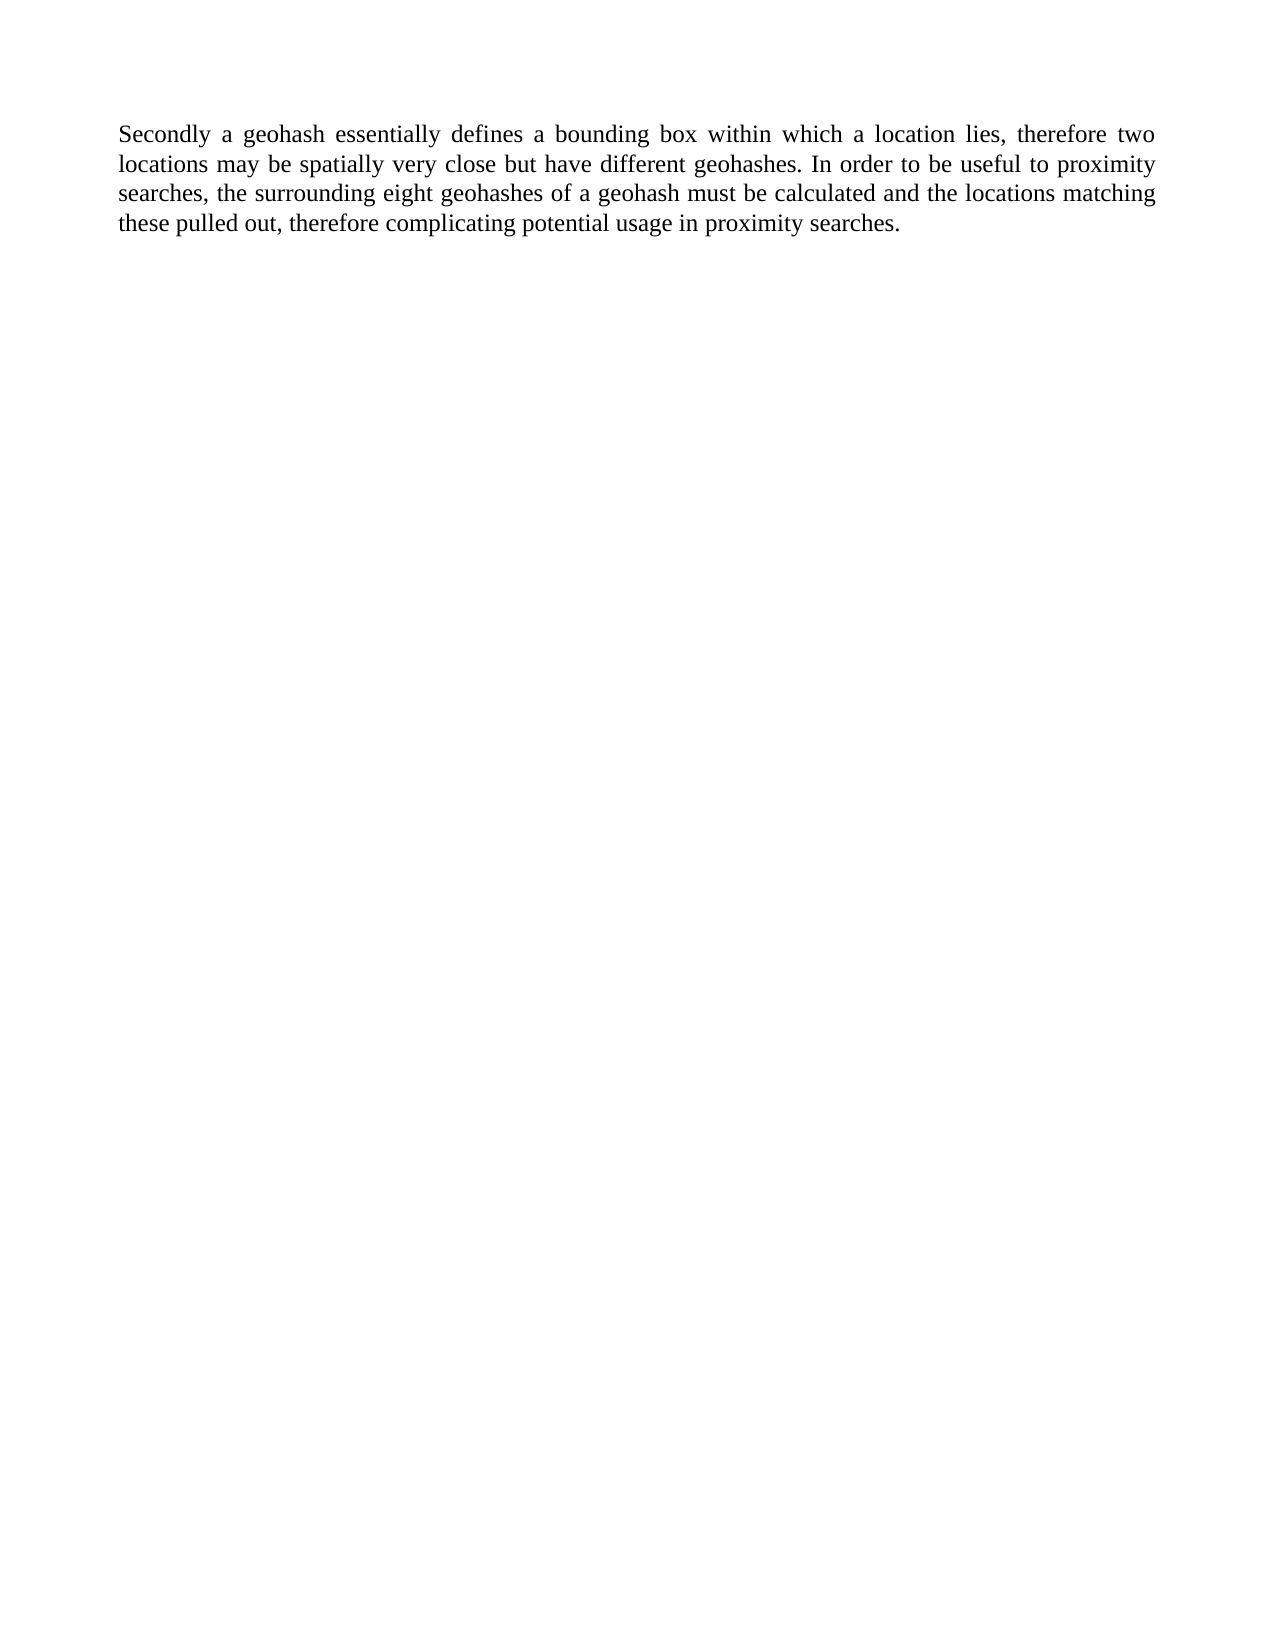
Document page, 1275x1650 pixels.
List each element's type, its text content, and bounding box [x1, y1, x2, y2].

text Secondly a geohash essentially defines a bounding box within which a location lies, therefore two locations may be spatially very close but have different geohashes. In order to be useful to proximity searches, the surrounding eight geohashes of a geohash must be calculated and the locations matching these pulled out, therefore complicating potential usage in proximity searches. [118, 118, 1157, 237]
